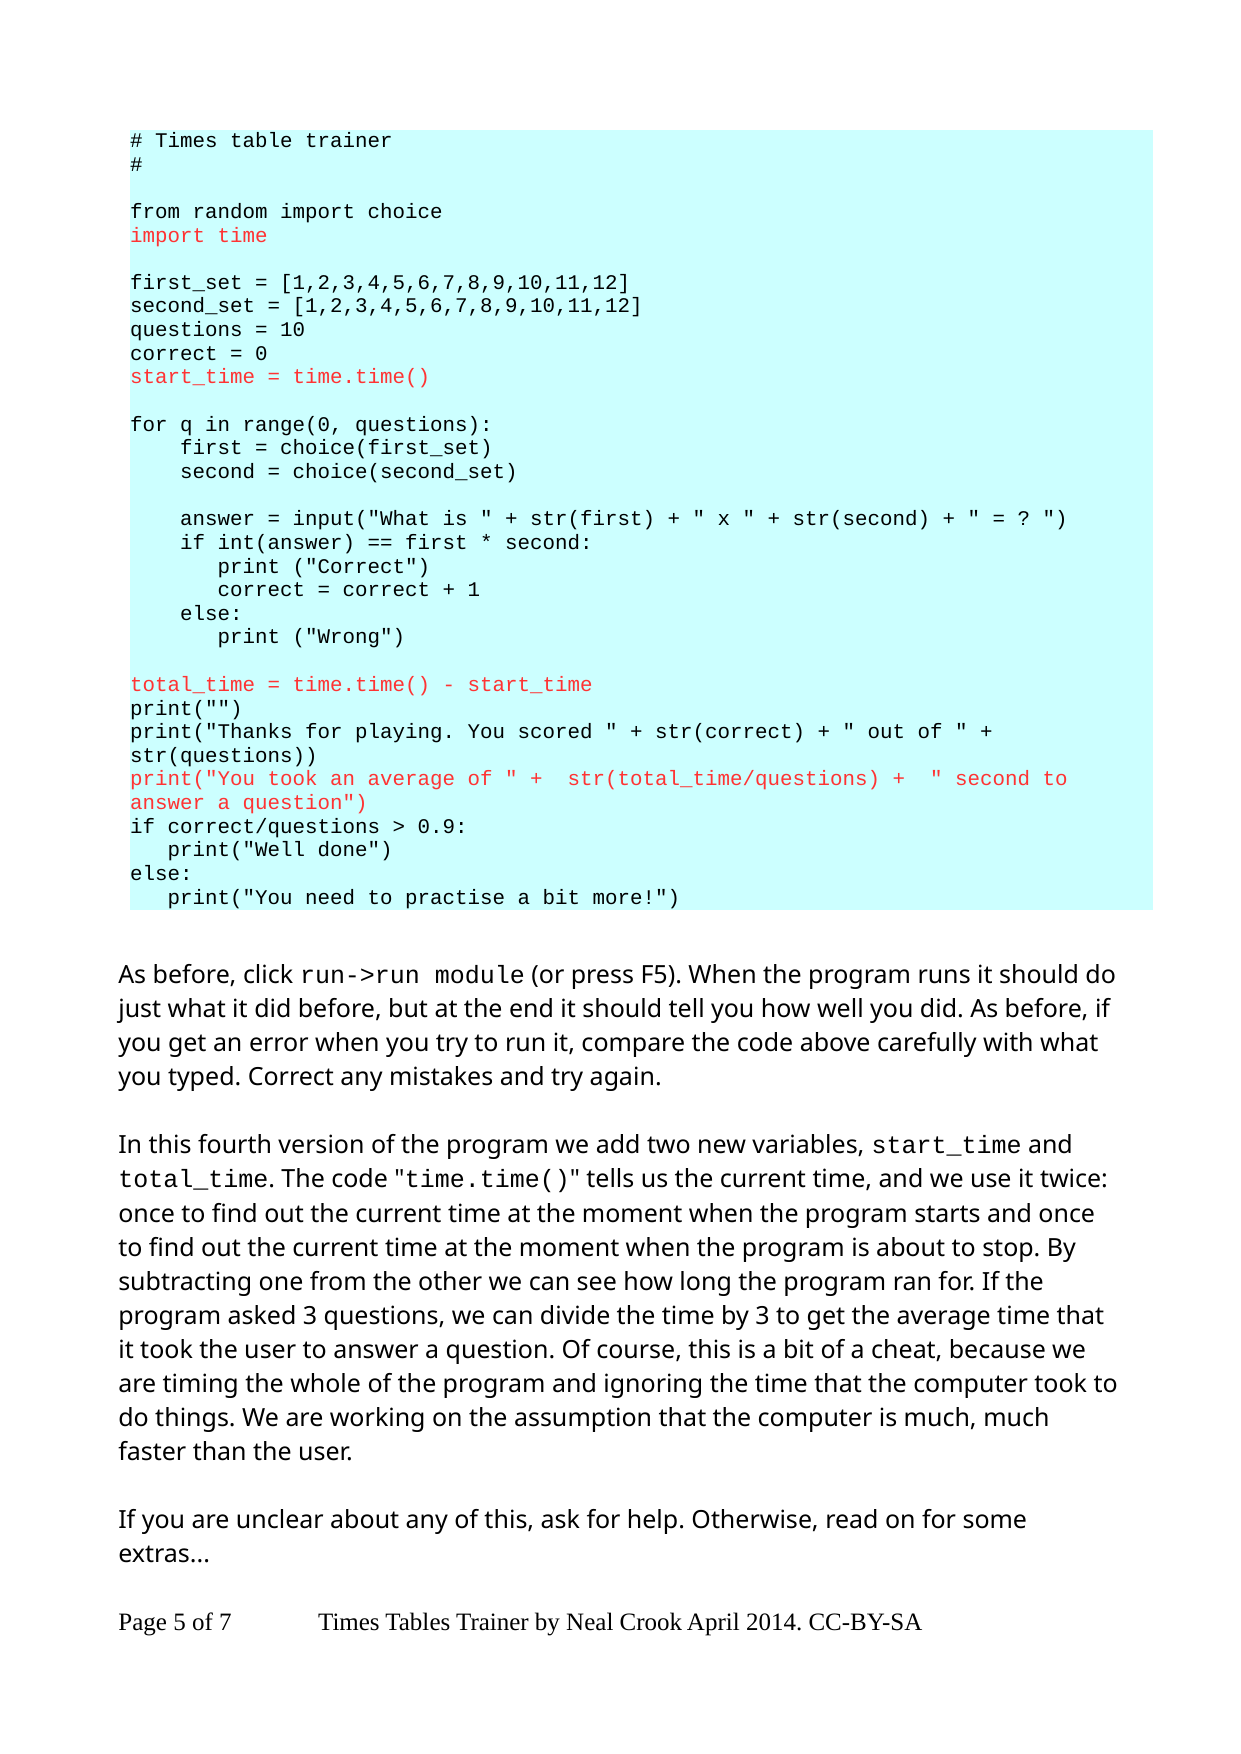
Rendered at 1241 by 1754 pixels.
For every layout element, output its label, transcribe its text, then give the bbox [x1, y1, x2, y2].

text else: [130, 863, 1153, 887]
text correct = 0 [130, 343, 1153, 366]
text # [130, 154, 1153, 177]
text print("Well done") [130, 839, 1153, 863]
text print ("Correct") [130, 556, 1153, 579]
text print ("Wrong") [130, 627, 1153, 650]
text answer = input("What is " + str(first) + " x " + str(second) + " = ? ") [130, 508, 1153, 532]
text If you are unclear about any of this, ask for help. Otherwise, read on for some extras... [118, 1502, 1122, 1570]
text As before, click run->run module (or press F5). When the program runs it should do just what it did before, but at the end it should tell you how well you did. As before, if you get an error when you try to run it, compare the code above carefully with what you typed. Correct any mistakes and try again. [118, 956, 1122, 1093]
text print("You need to practise a bit more!") [130, 887, 1153, 910]
text print("Thanks for playing. You scored " + str(correct) + " out of " + str(questions)) [130, 721, 1153, 768]
text print("You took an average of " + str(total_time/questions) + " second to answer a question") [130, 768, 1153, 816]
text second_set = [1,2,3,4,5,6,7,8,9,10,11,12] [130, 296, 1153, 319]
text first_set = [1,2,3,4,5,6,7,8,9,10,11,12] [130, 272, 1153, 296]
text total_time = time.time() - start_time [130, 674, 1153, 697]
text if correct/questions > 0.9: [130, 816, 1153, 839]
text questions = 10 [130, 319, 1153, 343]
text else: [130, 603, 1153, 627]
text from random import choice [130, 201, 1153, 224]
text start_time = time.time() [130, 366, 1153, 390]
text first = choice(first_set) [130, 437, 1153, 461]
text second = choice(second_set) [130, 461, 1153, 485]
text In this fourth version of the program we add two new variables, start_time and total_time. The code "time.time()" tells us the current time, and we use it twice: once to find out the current time at the moment when the program starts and once to find out the current time at the moment when the program is about to stop. By subtracting one from the other we can see how long the program ran for. If the program asked 3 questions, we can divide the time by 3 to get the average time that it took the user to answer a question. Of course, this is a bit of a cheat, because we are timing the whole of the program and ignoring the time that the computer took to do things. We are working on the assumption that the computer is much, much faster than the user. [118, 1127, 1122, 1468]
text import time [130, 224, 1153, 248]
text if int(answer) == first * second: [130, 532, 1153, 556]
text for q in range(0, questions): [130, 414, 1153, 437]
text # Times table trainer [130, 130, 1153, 154]
text print("") [130, 697, 1153, 721]
text correct = correct + 1 [130, 579, 1153, 603]
